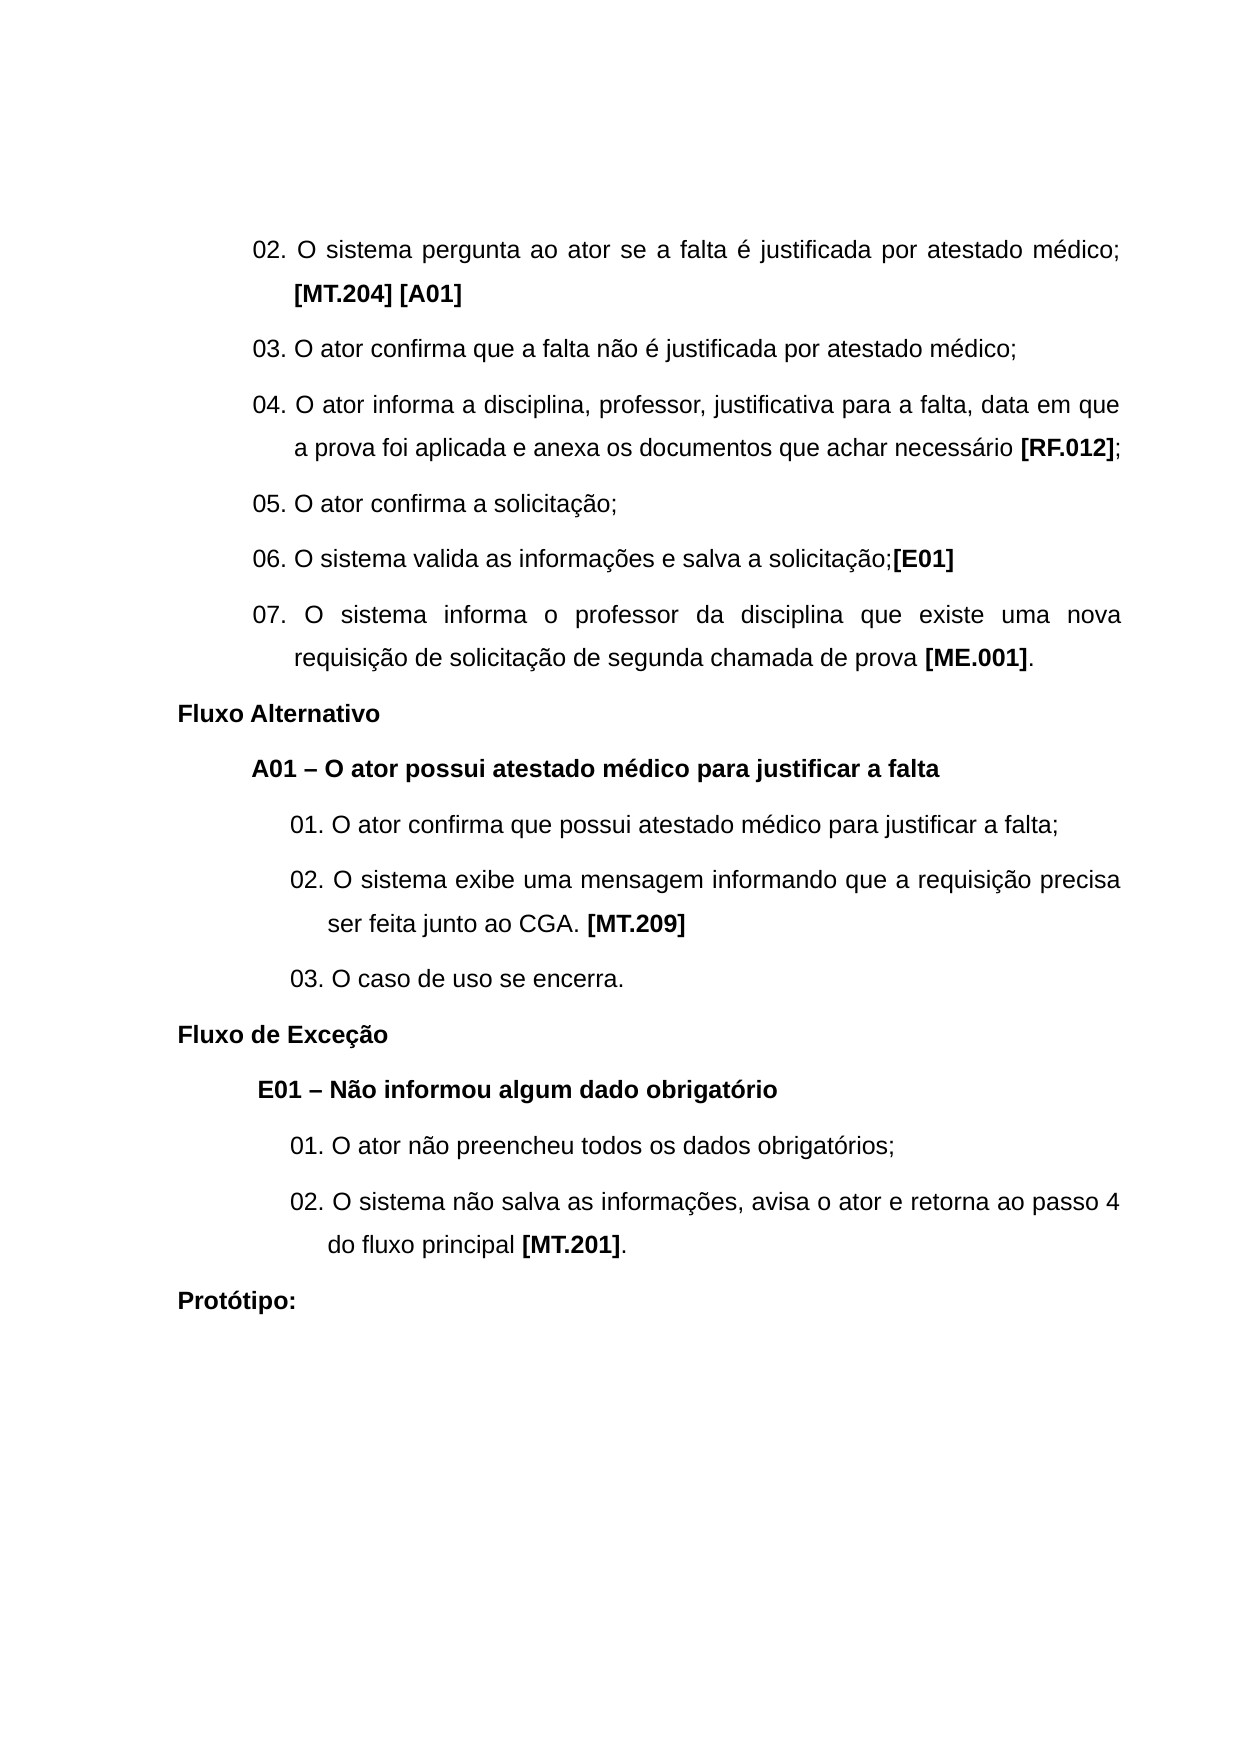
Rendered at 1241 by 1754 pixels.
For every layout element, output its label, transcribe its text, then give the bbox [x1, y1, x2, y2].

text 02. O sistema exibe uma mensagem informando que a requisição precisa ser feita junto ao CGA. [MT.209] [290, 866, 1122, 937]
text 07. O sistema informa o professor da disciplina que existe uma nova requisição de solicitação de segunda chamada de prova [ME.001]. [252, 600, 1122, 672]
text 02. O sistema não salva as informações, avisa o ator e retorna ao passo 4 do fluxo principal [MT.201]. [290, 1187, 1122, 1259]
text 04. O ator informa a disciplina, professor, justificativa para a falta, data em que a prova foi aplicada e anexa os documentos que achar necessário [RF.012]; [252, 390, 1122, 462]
text Protótipo: [177, 1286, 1122, 1314]
text 05. O ator confirma a solicitação; [252, 488, 1122, 517]
text 03. O ator confirma que a falta não é justificada por atestado médico; [252, 334, 1122, 363]
text 06. O sistema valida as informações e salva a solicitação;[E01] [252, 544, 1122, 573]
text 03. O caso de uso se encerra. [290, 964, 1122, 993]
text 01. O ator não preencheu todos os dados obrigatórios; [290, 1131, 1122, 1160]
text Fluxo Alternativo [177, 698, 1122, 727]
text A01 – O ator possui atestado médico para justificar a falta [177, 754, 1122, 783]
text 01. O ator confirma que possui atestado médico para justificar a falta; [290, 810, 1122, 839]
text 02. O sistema pergunta ao ator se a falta é justificada por atestado médico; [MT.204] [A01] [252, 235, 1122, 307]
text Fluxo de Exceção [177, 1020, 1122, 1049]
text E01 – Não informou algum dado obrigatório [177, 1076, 1122, 1104]
